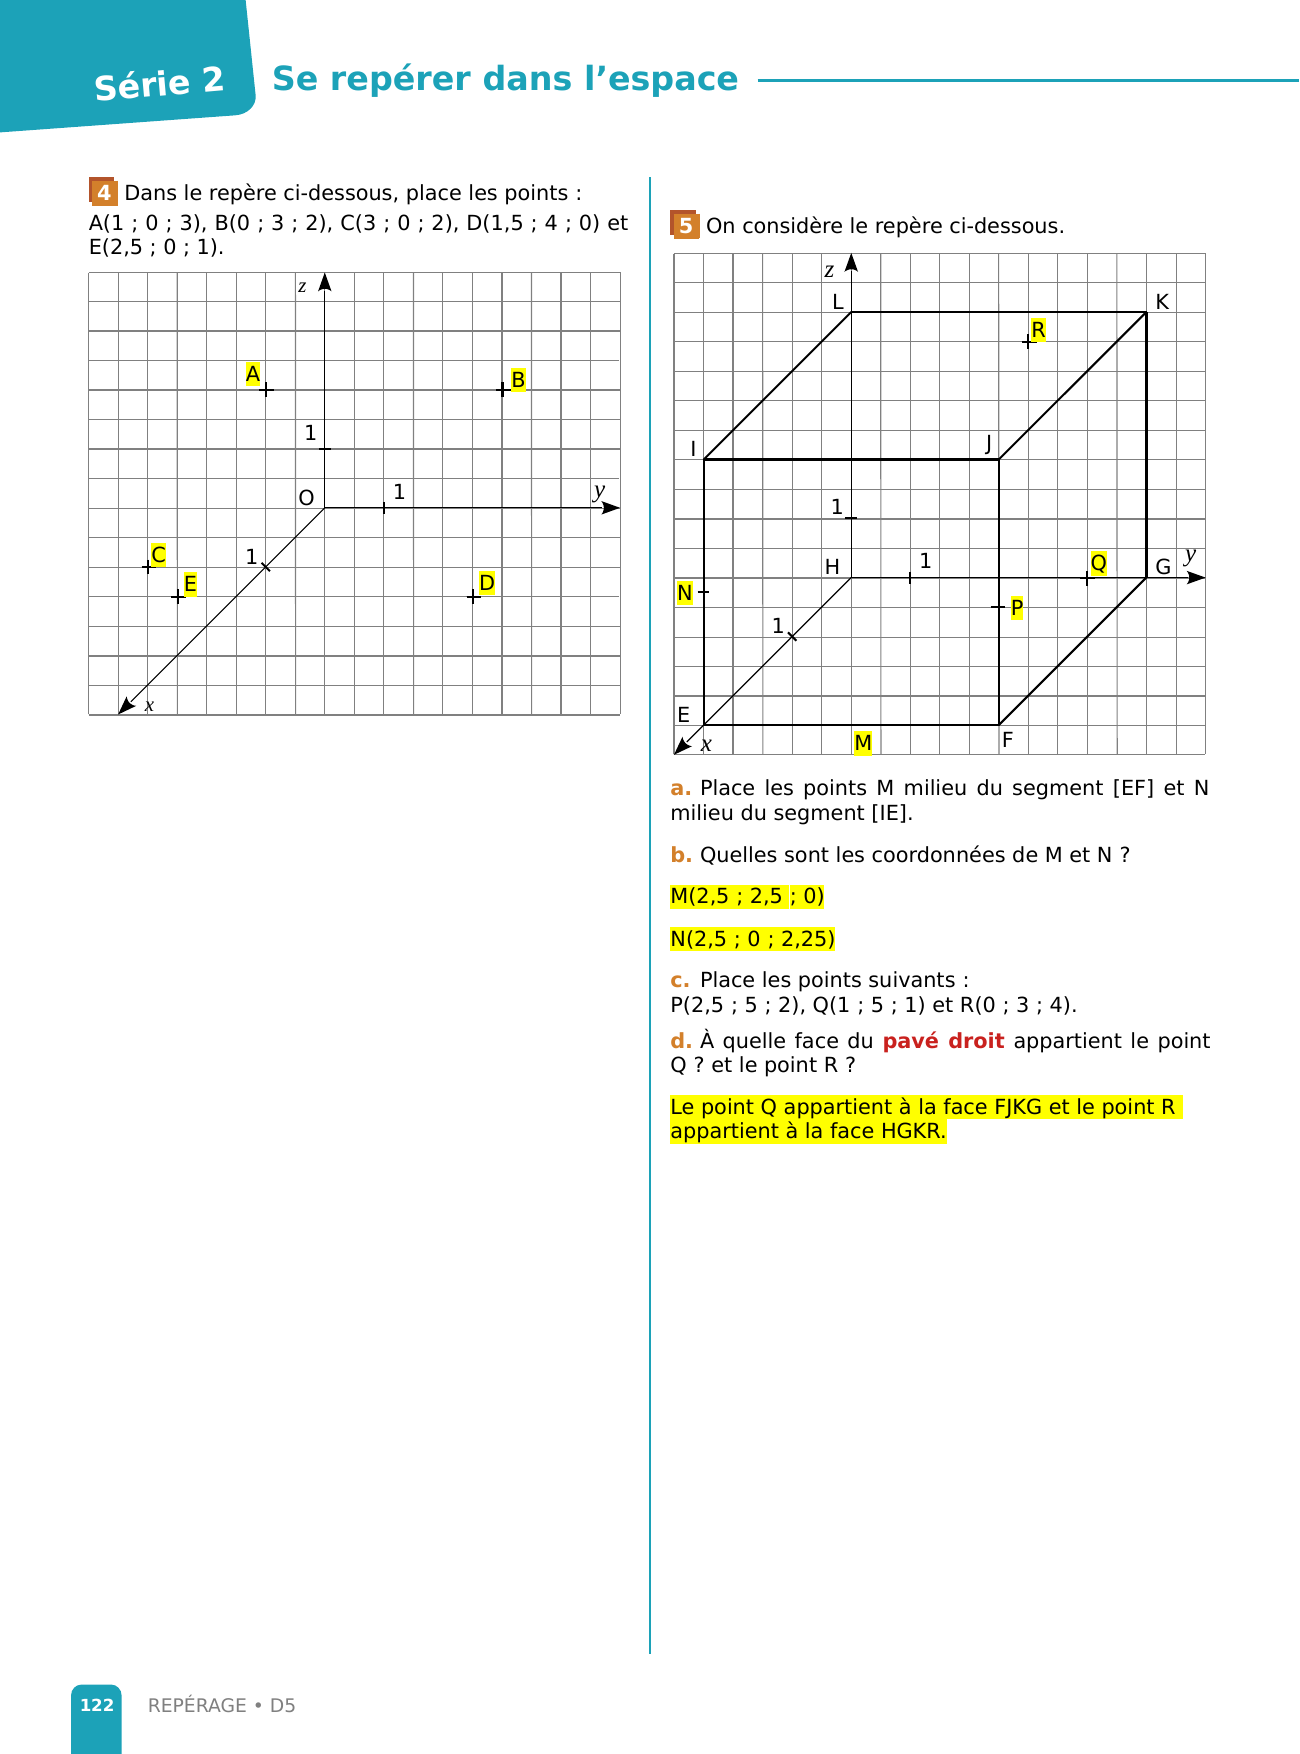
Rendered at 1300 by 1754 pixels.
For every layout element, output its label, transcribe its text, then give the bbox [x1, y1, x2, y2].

text A(1 ; 0 ; 3), B(0 ; 3 ; 2), C(3 ; 0 ; 2), D(1,5 ; 4 ; 0) et E(2,5 ; 0 ; 1). [88, 211, 629, 260]
subtitle On considère le repère ci-dessous. [696, 210, 1211, 238]
list À quelle face du pavé droit appartient le point Q ? et le point R ? [670, 1029, 1211, 1077]
subtitle N(2,5 ; 0 ; 2,25) [835, 927, 1211, 951]
subtitle Le point Q appartient à la face FJKG et le point R appartient à la face HGKR. [947, 1095, 1211, 1144]
subtitle M(2,5 ; 2,5 ; 0) [670, 884, 1211, 909]
subtitle Dans le repère ci-dessous, place les points : [114, 177, 629, 205]
list Place les points suivants : P(2,5 ; 5 ; 2), Q(1 ; 5 ; 1) et R(0 ; 3 ; 4). [670, 968, 1211, 1017]
list Quelles sont les coordonnées de M et N ? [670, 843, 1211, 867]
list Place les points M milieu du segment [EF] et N milieu du segment [IE]. [670, 776, 1211, 825]
